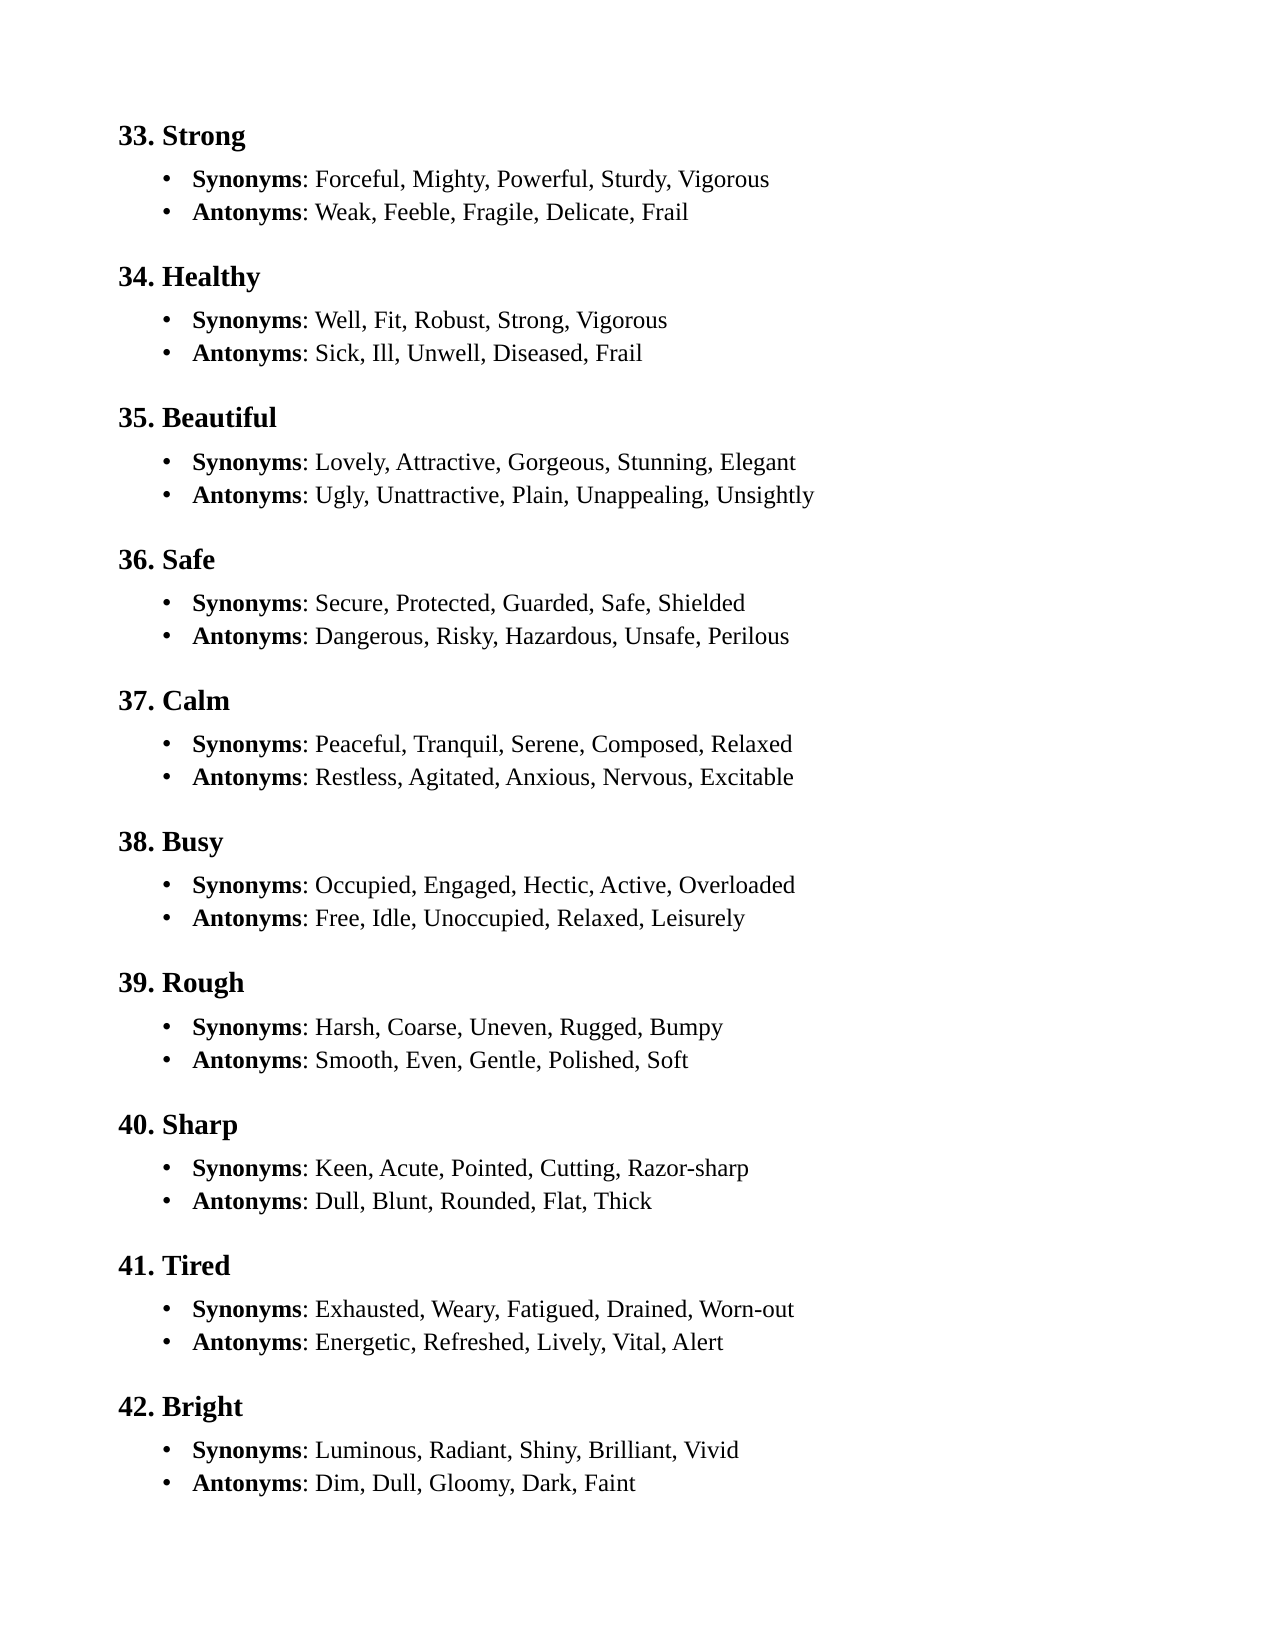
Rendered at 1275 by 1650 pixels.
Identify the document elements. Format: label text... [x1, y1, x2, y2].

list Antonyms: Weak, Feeble, Fragile, Delicate, Frail [162, 197, 1157, 226]
subtitle 42. Bright [118, 1389, 1157, 1423]
list Antonyms: Dim, Dull, Gloomy, Dark, Faint [162, 1468, 1157, 1497]
list Antonyms: Energetic, Refreshed, Lively, Vital, Alert [162, 1327, 1157, 1356]
list Synonyms: Keen, Acute, Pointed, Cutting, Razor-sharp [162, 1153, 1157, 1182]
subtitle 41. Tired [118, 1248, 1157, 1282]
list Antonyms: Smooth, Even, Gentle, Polished, Soft [162, 1045, 1157, 1073]
list Antonyms: Ugly, Unattractive, Plain, Unappealing, Unsightly [162, 480, 1157, 508]
subtitle 33. Strong [118, 118, 1157, 152]
list Synonyms: Exhausted, Weary, Fatigued, Drained, Worn-out [162, 1294, 1157, 1323]
list Synonyms: Harsh, Coarse, Uneven, Rugged, Bumpy [162, 1012, 1157, 1040]
list Synonyms: Secure, Protected, Guarded, Safe, Shielded [162, 588, 1157, 617]
subtitle 38. Busy [118, 824, 1157, 858]
subtitle 34. Healthy [118, 259, 1157, 293]
list Synonyms: Well, Fit, Robust, Strong, Vigorous [162, 305, 1157, 334]
list Antonyms: Dangerous, Risky, Hazardous, Unsafe, Perilous [162, 621, 1157, 650]
list Antonyms: Sick, Ill, Unwell, Diseased, Frail [162, 338, 1157, 367]
subtitle 35. Beautiful [118, 401, 1157, 434]
list Synonyms: Lovely, Attractive, Gorgeous, Stunning, Elegant [162, 447, 1157, 475]
list Antonyms: Free, Idle, Unoccupied, Relaxed, Leisurely [162, 903, 1157, 932]
list Synonyms: Luminous, Radiant, Shiny, Brilliant, Vivid [162, 1435, 1157, 1464]
list Synonyms: Forceful, Mighty, Powerful, Sturdy, Vigorous [162, 164, 1157, 193]
list Antonyms: Dull, Blunt, Rounded, Flat, Thick [162, 1186, 1157, 1215]
subtitle 36. Safe [118, 542, 1157, 575]
list Synonyms: Occupied, Engaged, Hectic, Active, Overloaded [162, 870, 1157, 899]
list Synonyms: Peaceful, Tranquil, Serene, Composed, Relaxed [162, 729, 1157, 758]
subtitle 37. Calm [118, 683, 1157, 717]
subtitle 39. Rough [118, 966, 1157, 999]
list Antonyms: Restless, Agitated, Anxious, Nervous, Excitable [162, 762, 1157, 791]
subtitle 40. Sharp [118, 1107, 1157, 1140]
